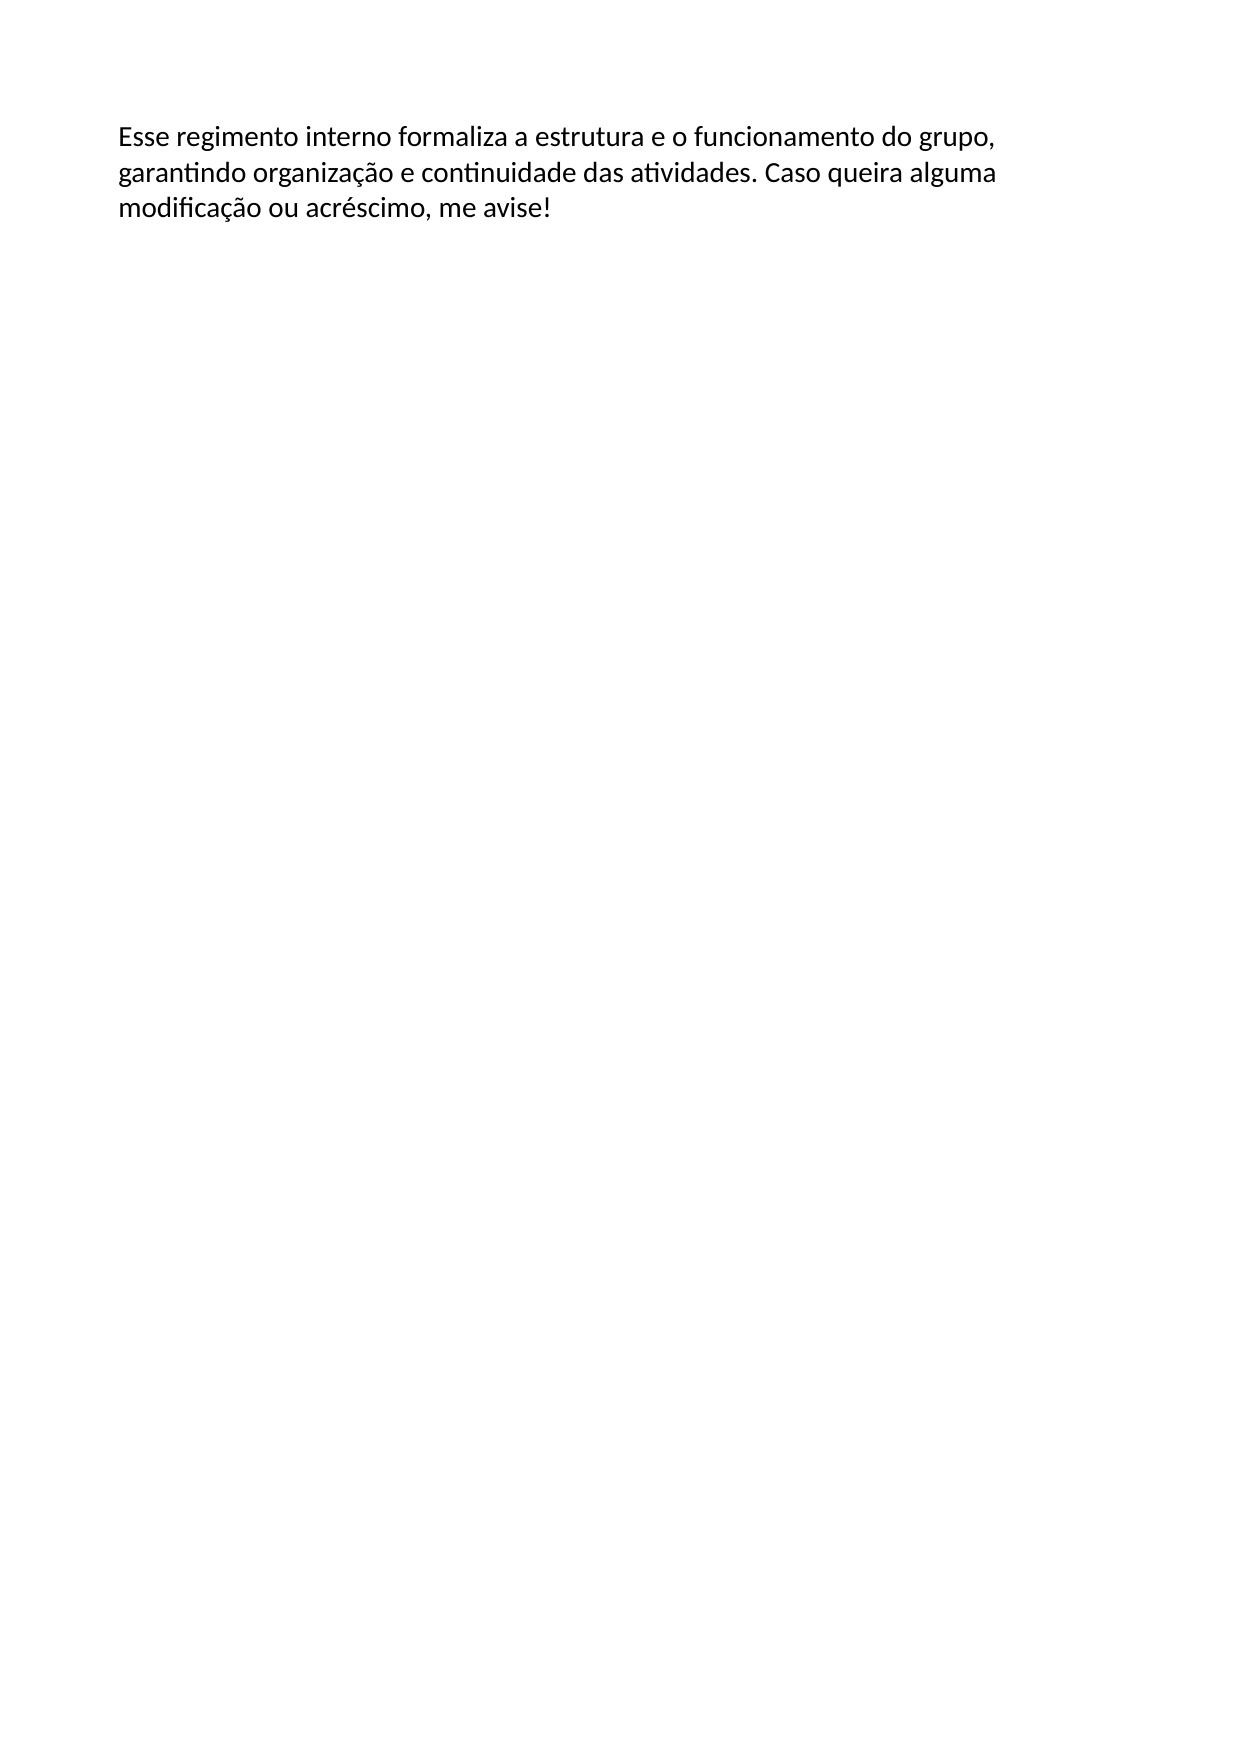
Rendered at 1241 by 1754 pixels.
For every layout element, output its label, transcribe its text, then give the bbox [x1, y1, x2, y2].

text Esse regimento interno formaliza a estrutura e o funcionamento do grupo, garantindo organização e continuidade das atividades. Caso queira alguma modificação ou acréscimo, me avise! [118, 118, 1122, 225]
